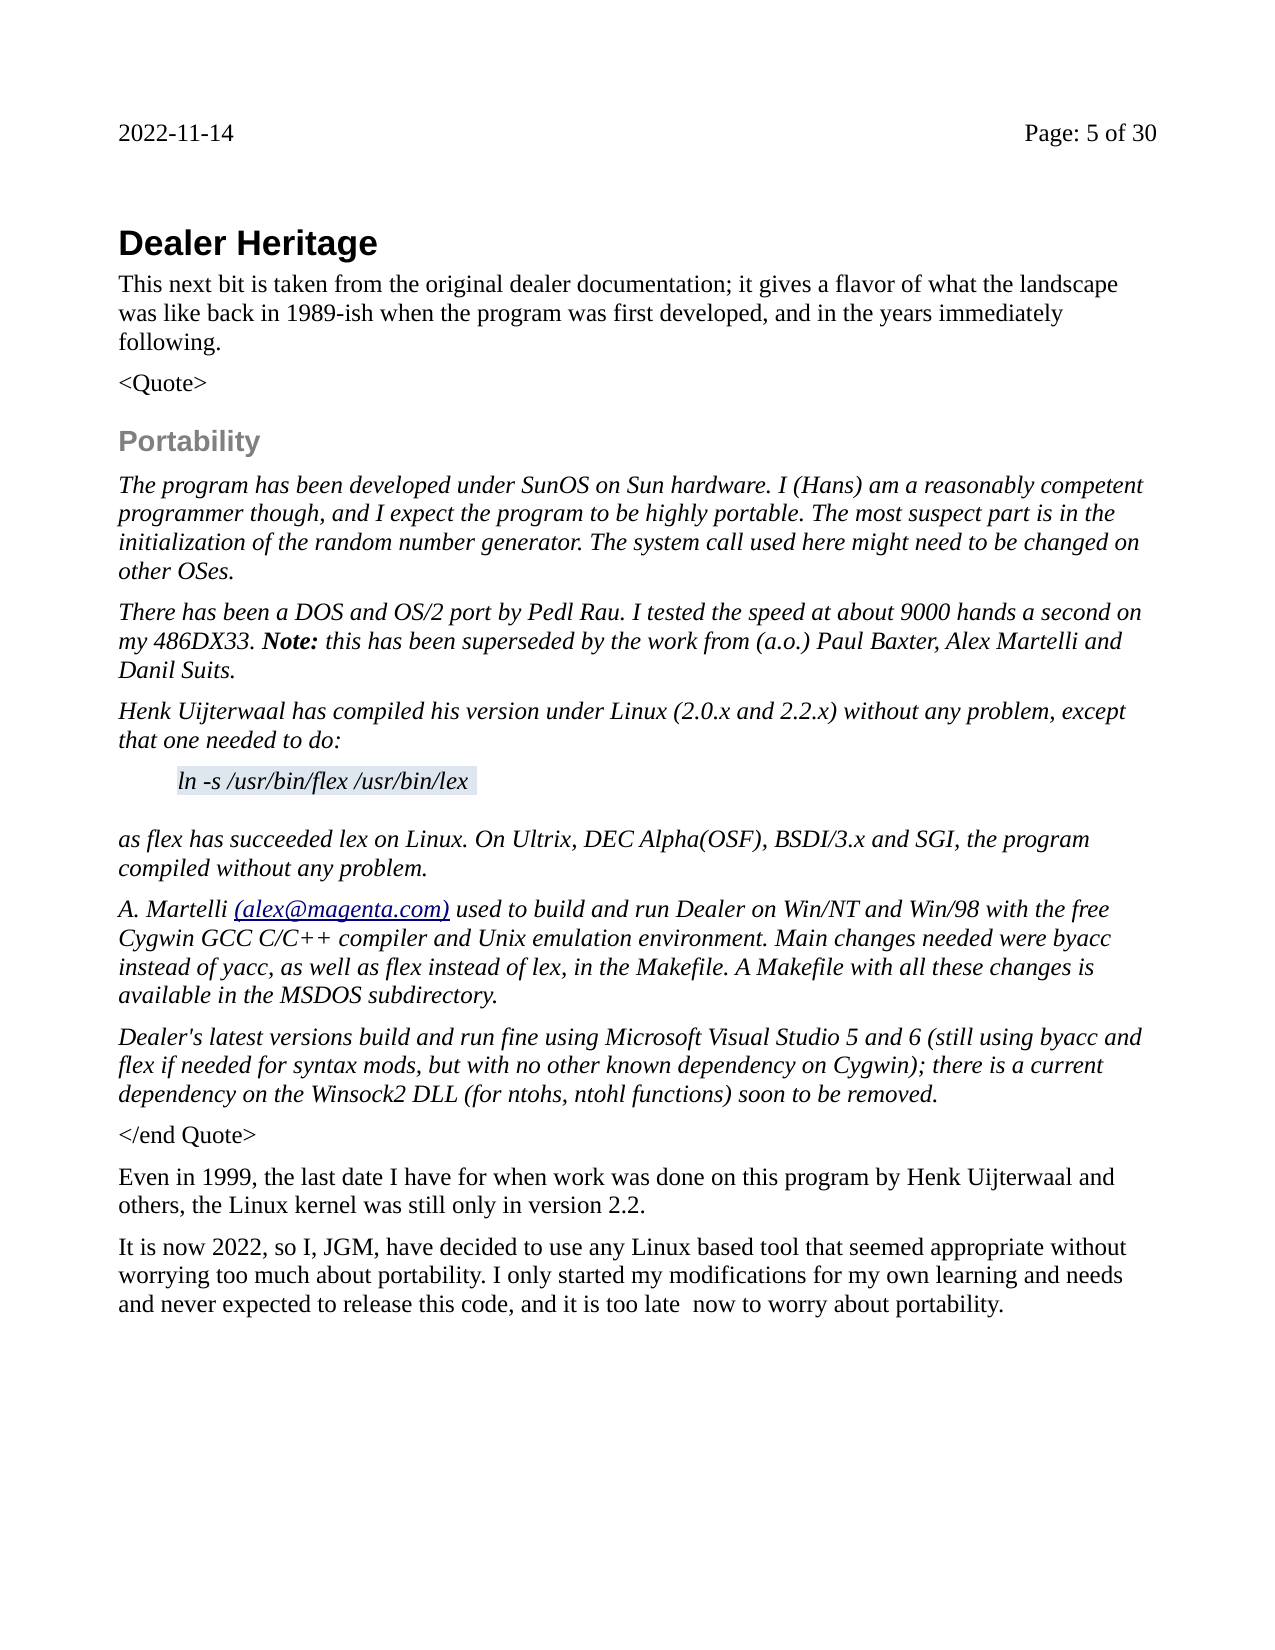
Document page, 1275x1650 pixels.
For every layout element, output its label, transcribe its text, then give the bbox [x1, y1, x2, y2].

text Henk Uijterwaal has compiled his version under Linux (2.0.x and 2.2.x) without any problem, except that one needed to do: [118, 696, 1157, 753]
text ln -s /usr/bin/flex /usr/bin/lex [177, 766, 1098, 795]
subtitle Dealer Heritage [118, 222, 1157, 263]
text Dealer's latest versions build and run fine using Microsoft Visual Studio 5 and 6 (still using byacc and flex if needed for syntax mods, but with no other known dependency on Cygwin); there is a current dependency on the Winsock2 DLL (for ntohs, ntohl functions) soon to be removed. [118, 1022, 1157, 1108]
text </end Quote> [118, 1121, 1157, 1149]
text as flex has succeeded lex on Linux. On Ultrix, DEC Alpha(OSF), BSDI/3.x and SGI, the program compiled without any problem. [118, 824, 1157, 882]
text This next bit is taken from the original dealer documentation; it gives a flavor of what the landscape was like back in 1989-ish when the program was first developed, and in the years immediately following. [118, 269, 1157, 355]
subtitle Portability [118, 424, 1157, 457]
text A. Martelli (alex@magenta.com) used to build and run Dealer on Win/NT and Win/98 with the free Cygwin GCC C/C++ compiler and Unix emulation environment. Main changes needed were byacc instead of yacc, as well as flex instead of lex, in the Makefile. A Makefile with all these changes is available in the MSDOS subdirectory. [118, 894, 1157, 1009]
text Even in 1999, the last date I have for when work was done on this program by Henk Uijterwaal and others, the Linux kernel was still only in version 2.2. [118, 1162, 1157, 1219]
text There has been a DOS and OS/2 port by Pedl Rau. I tested the speed at about 9000 hands a second on my 486DX33. Note: this has been superseded by the work from (a.o.) Paul Baxter, Alex Martelli and Danil Suits. [118, 597, 1157, 683]
text The program has been developed under SunOS on Sun hardware. I (Hans) am a reasonably competent programmer though, and I expect the program to be highly portable. The most suspect part is in the initialization of the random number generator. The system call used here might need to be changed on other OSes. [118, 470, 1157, 585]
text <Quote> [118, 368, 1157, 397]
text It is now 2022, so I, JGM, have decided to use any Linux based tool that seemed appropriate without worrying too much about portability. I only started my modifications for my own learning and needs and never expected to release this code, and it is too late now to worry about portability. [118, 1232, 1157, 1318]
